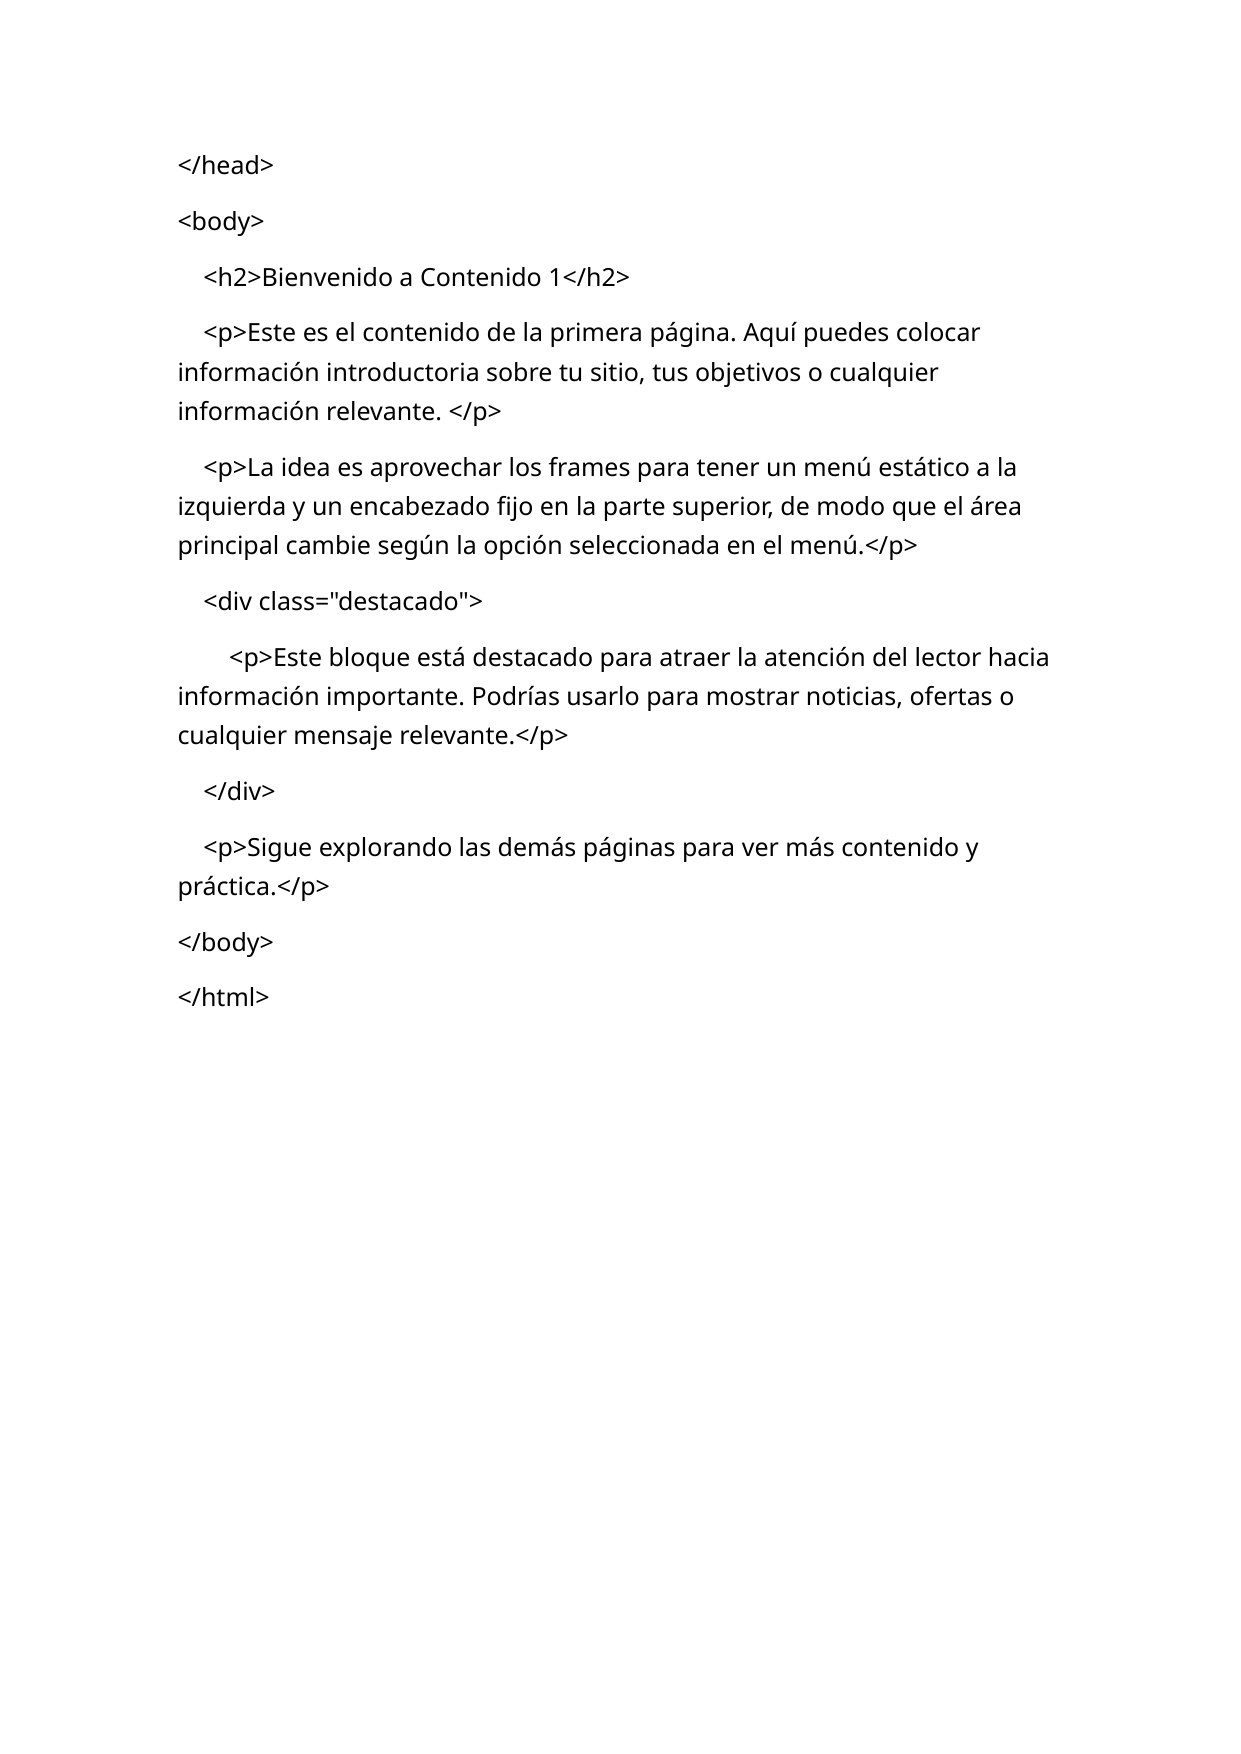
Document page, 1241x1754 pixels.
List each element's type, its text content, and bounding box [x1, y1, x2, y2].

text <div class="destacado"> [177, 583, 1063, 617]
text <p>La idea es aprovechar los frames para tener un menú estático a la izquierda y un encabezado fijo en la parte superior, de modo que el área principal cambie según la opción seleccionada en el menú.</p> [177, 449, 1063, 562]
text </head> [177, 148, 1063, 182]
text <p>Este bloque está destacado para atraer la atención del lector hacia información importante. Podrías usarlo para mostrar noticias, ofertas o cualquier mensaje relevante.</p> [177, 639, 1063, 752]
text </html> [177, 980, 1063, 1014]
text </div> [177, 773, 1063, 807]
text <h2>Bienvenido a Contenido 1</h2> [177, 259, 1063, 293]
text <p>Este es el contenido de la primera página. Aquí puedes colocar información introductoria sobre tu sitio, tus objetivos o cualquier información relevante. </p> [177, 315, 1063, 427]
text <p>Sigue explorando las demás páginas para ver más contenido y práctica.</p> [177, 829, 1063, 902]
text </body> [177, 924, 1063, 958]
text <body> [177, 203, 1063, 237]
